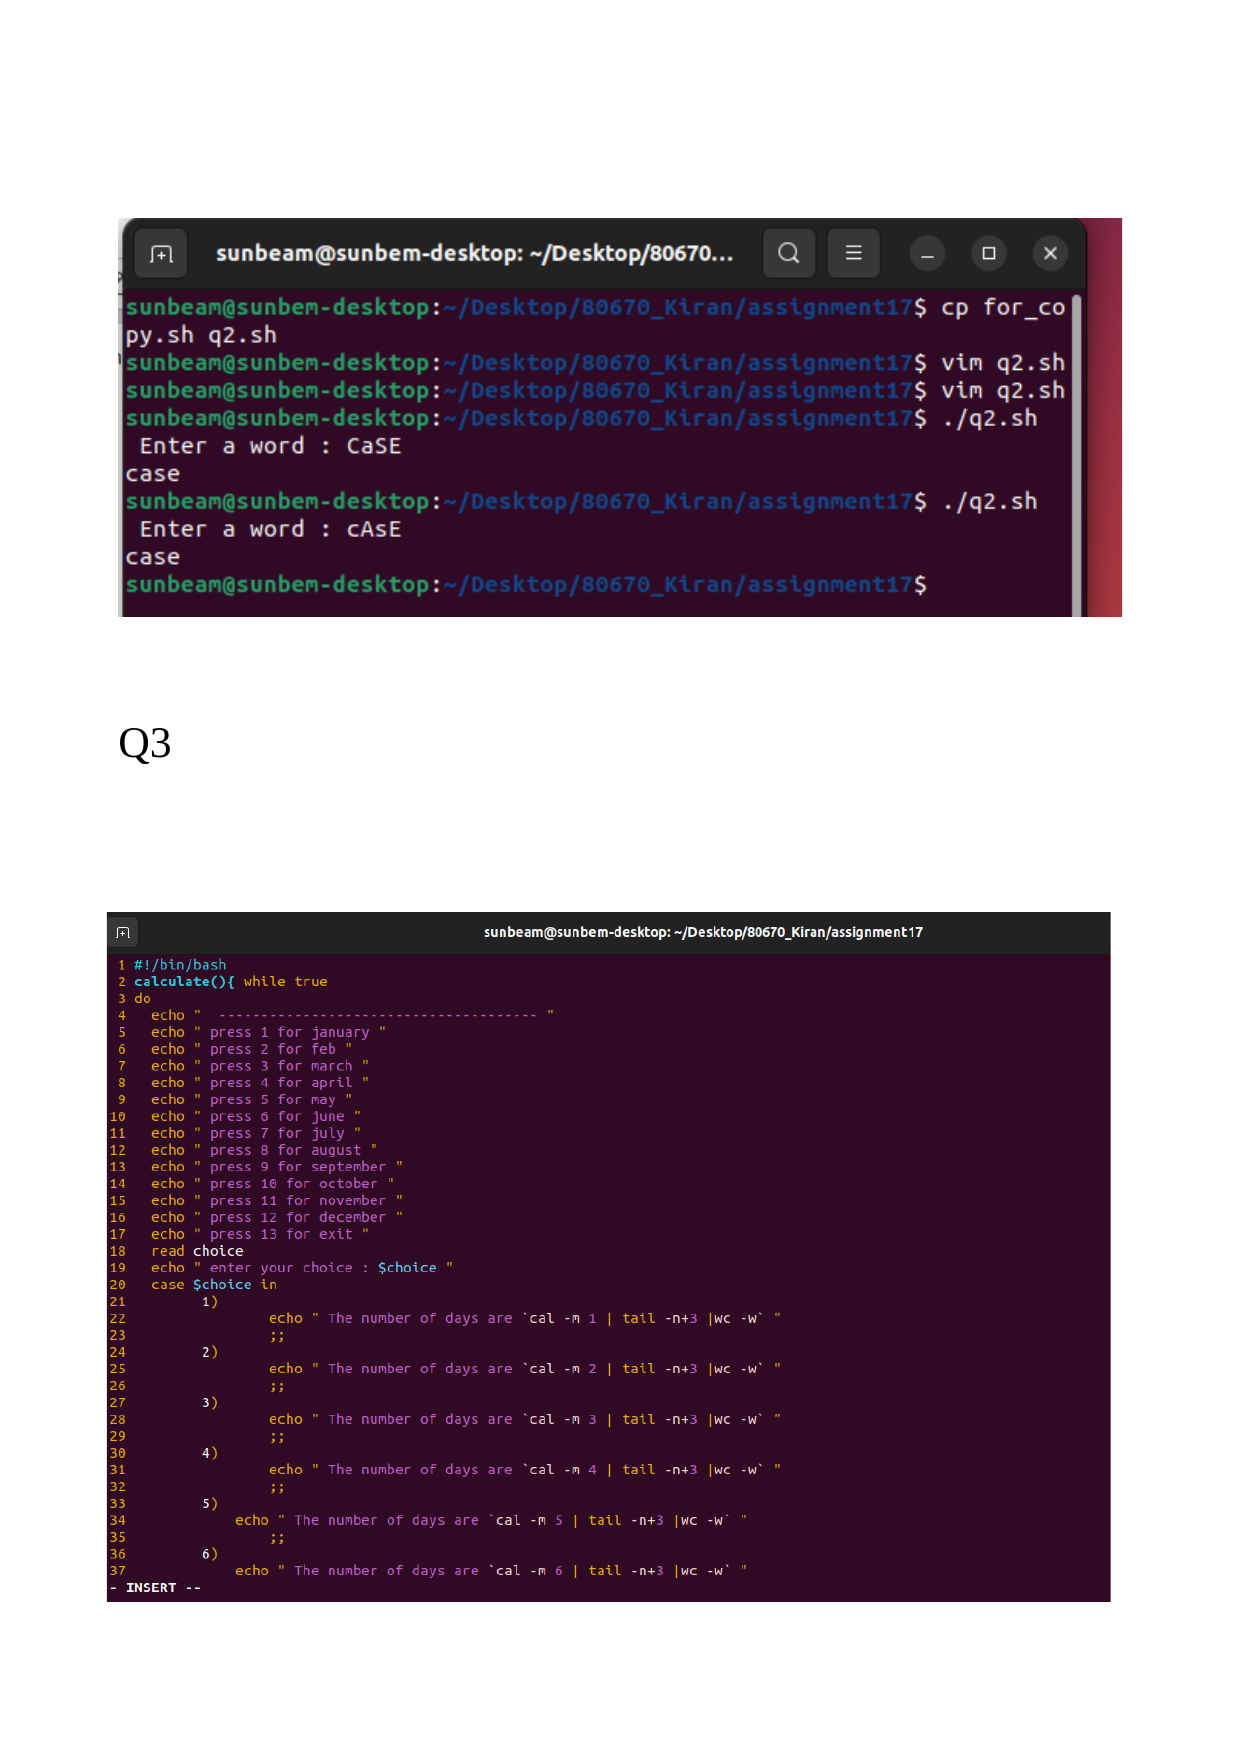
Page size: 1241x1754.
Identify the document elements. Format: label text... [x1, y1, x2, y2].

picture [106, 912, 1111, 1602]
text Q3 [118, 717, 1122, 767]
picture [118, 218, 1123, 617]
